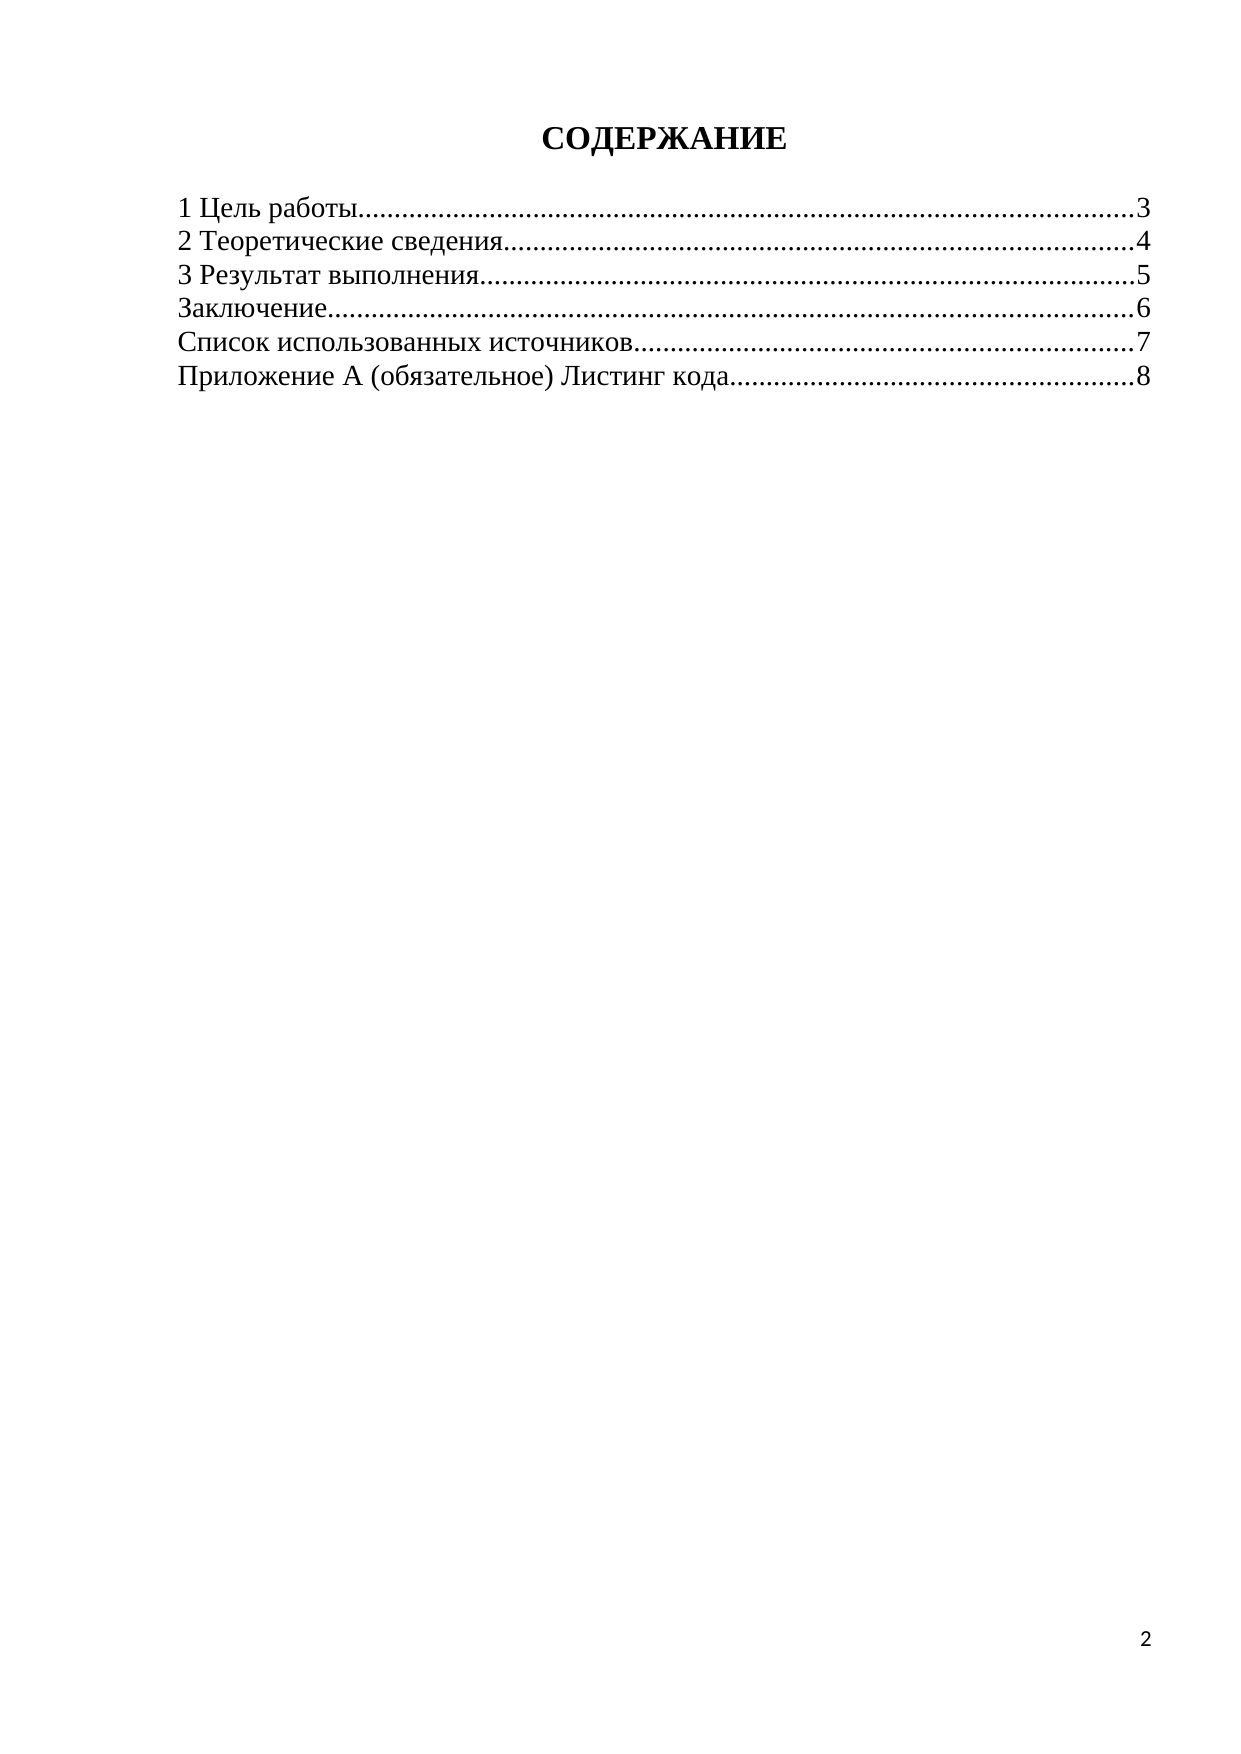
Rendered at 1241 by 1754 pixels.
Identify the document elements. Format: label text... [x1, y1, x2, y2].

text 2 Теоретические сведения 4 [177, 223, 1152, 257]
text 3 Результат выполнения 5 [177, 257, 1152, 291]
subtitle СОДЕРЖАНИЕ [177, 118, 1152, 156]
text Приложение А (обязательное) Листинг кода 8 [177, 358, 1152, 391]
text Заключение 6 [177, 291, 1152, 324]
text Список использованных источников 7 [177, 324, 1152, 358]
text 1 Цель работы 3 [177, 190, 1152, 223]
